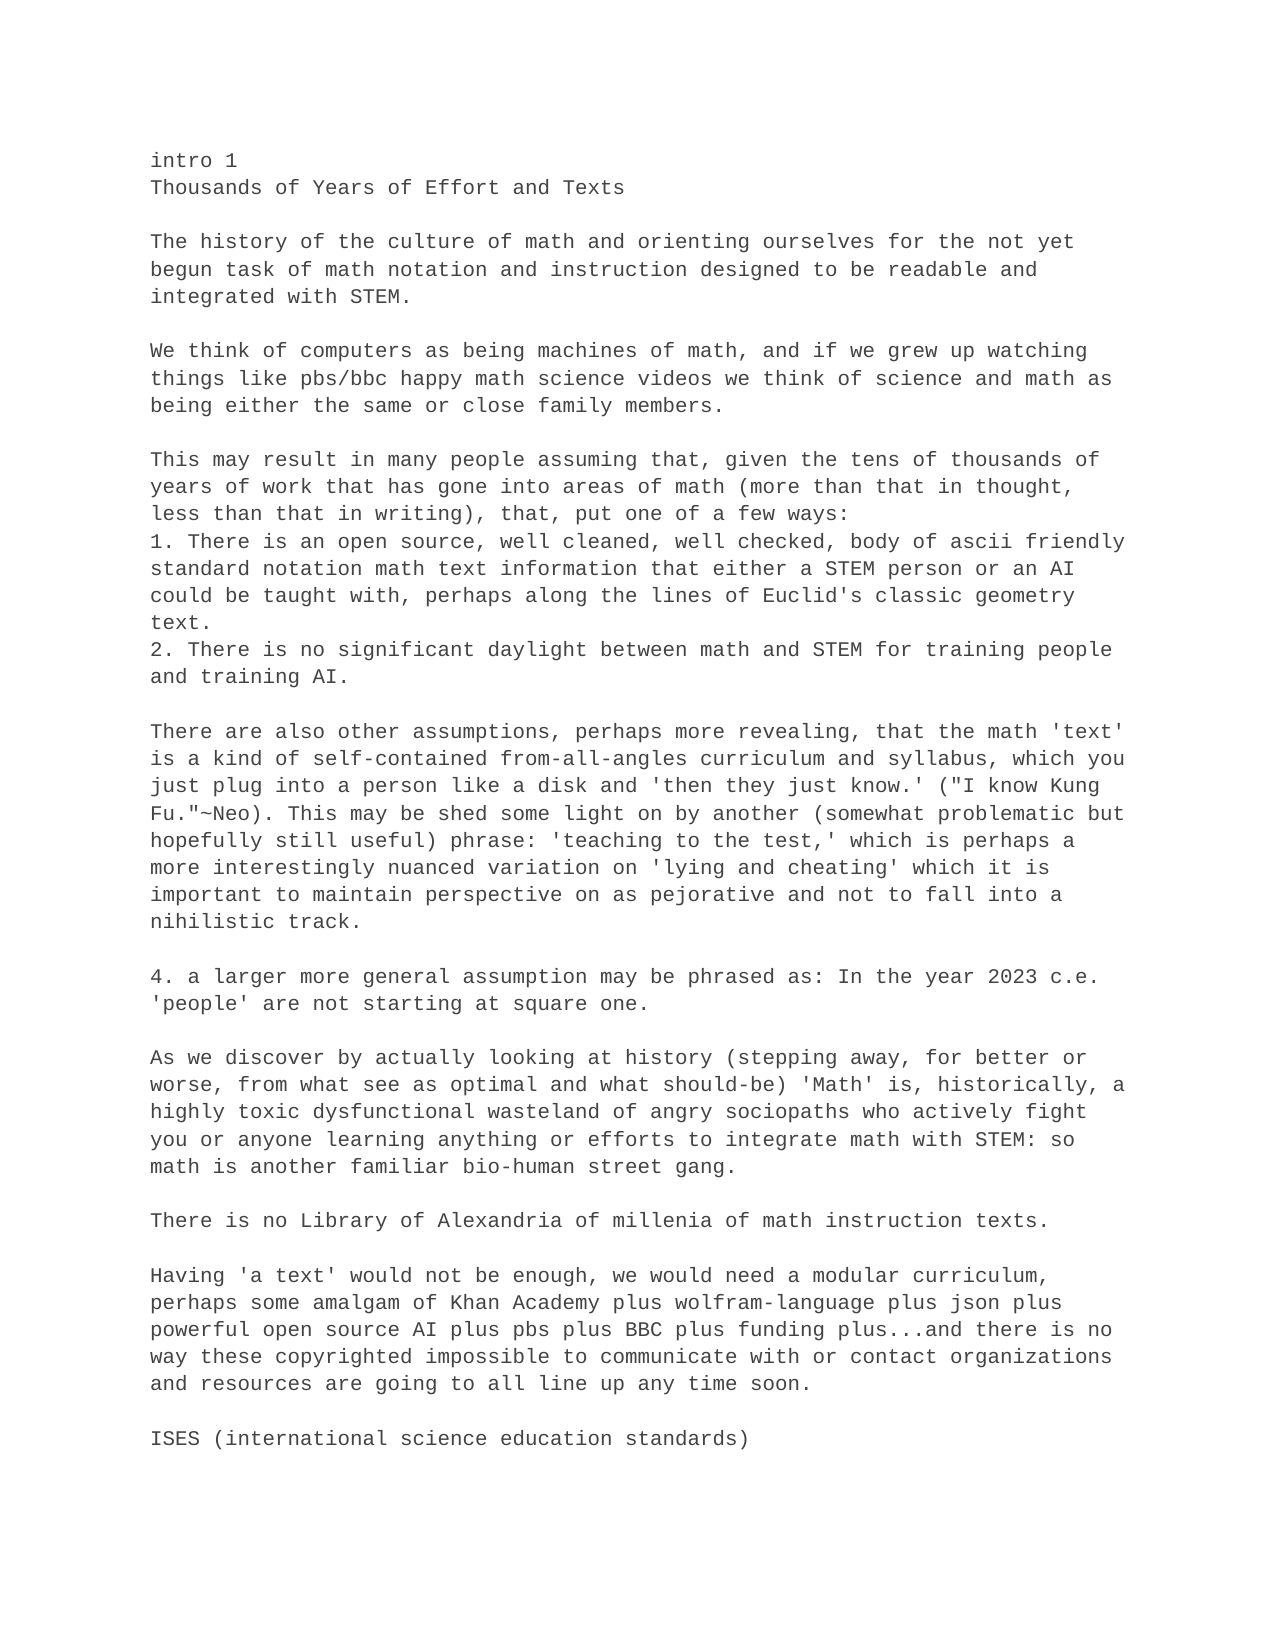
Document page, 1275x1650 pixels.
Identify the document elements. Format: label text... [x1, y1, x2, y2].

text There are also other assumptions, perhaps more revealing, that the math 'text' is a kind of self-contained from-all-angles curriculum and syllabus, which you just plug into a person like a disk and 'then they just know.' ("I know Kung Fu."~Neo). This may be shed some light on by another (somewhat problematic but hopefully still useful) phrase: 'teaching to the test,' which is perhaps a more interestingly nuanced variation on 'lying and cheating' which it is important to maintain perspective on as pejorative and not to fall into a nihilistic track. [150, 721, 1125, 935]
text We think of computers as being machines of math, and if we grew up watching things like pbs/bbc happy math science videos we think of science and math as being either the same or close family members. [150, 340, 1125, 418]
text 1. There is an open source, well cleaned, well checked, body of ascii friendly standard notation math text information that either a STEM person or an AI could be taught with, perhaps along the lines of Euclid's classic geometry text. [150, 531, 1125, 636]
text ISES (international science education standards) [150, 1428, 1125, 1451]
text 2. There is no significant daylight between math and STEM for training people and training AI. [150, 639, 1125, 690]
text 4. a larger more general assumption may be phrased as: In the year 2023 c.e. 'people' are not starting at square one. [150, 966, 1125, 1016]
text There is no Library of Alexandria of millenia of math instruction texts. [150, 1210, 1125, 1234]
text This may result in many people assuming that, given the tens of thousands of years of work that has gone into areas of math (more than that in thought, less than that in writing), that, put one of a few ways: [150, 449, 1125, 527]
text intro 1 [150, 150, 1125, 174]
text As we discover by actually looking at history (stepping away, for better or worse, from what see as optimal and what should-be) 'Math' is, historically, a highly toxic dysfunctional wasteland of angry sociopaths who actively fight you or anyone learning anything or efforts to integrate math with STEM: so math is another familiar bio-human street gang. [150, 1047, 1125, 1179]
text Having 'a text' would not be enough, we would need a modular curriculum, perhaps some amalgam of Khan Academy plus wolfram-language plus json plus powerful open source AI plus pbs plus BBC plus funding plus...and there is no way these copyrighted impossible to communicate with or contact organizations and resources are going to all line up any time soon. [150, 1265, 1125, 1397]
text Thousands of Years of Effort and Texts [150, 177, 1125, 201]
text The history of the culture of math and orienting ourselves for the not yet begun task of math notation and instruction designed to be readable and integrated with STEM. [150, 232, 1125, 309]
